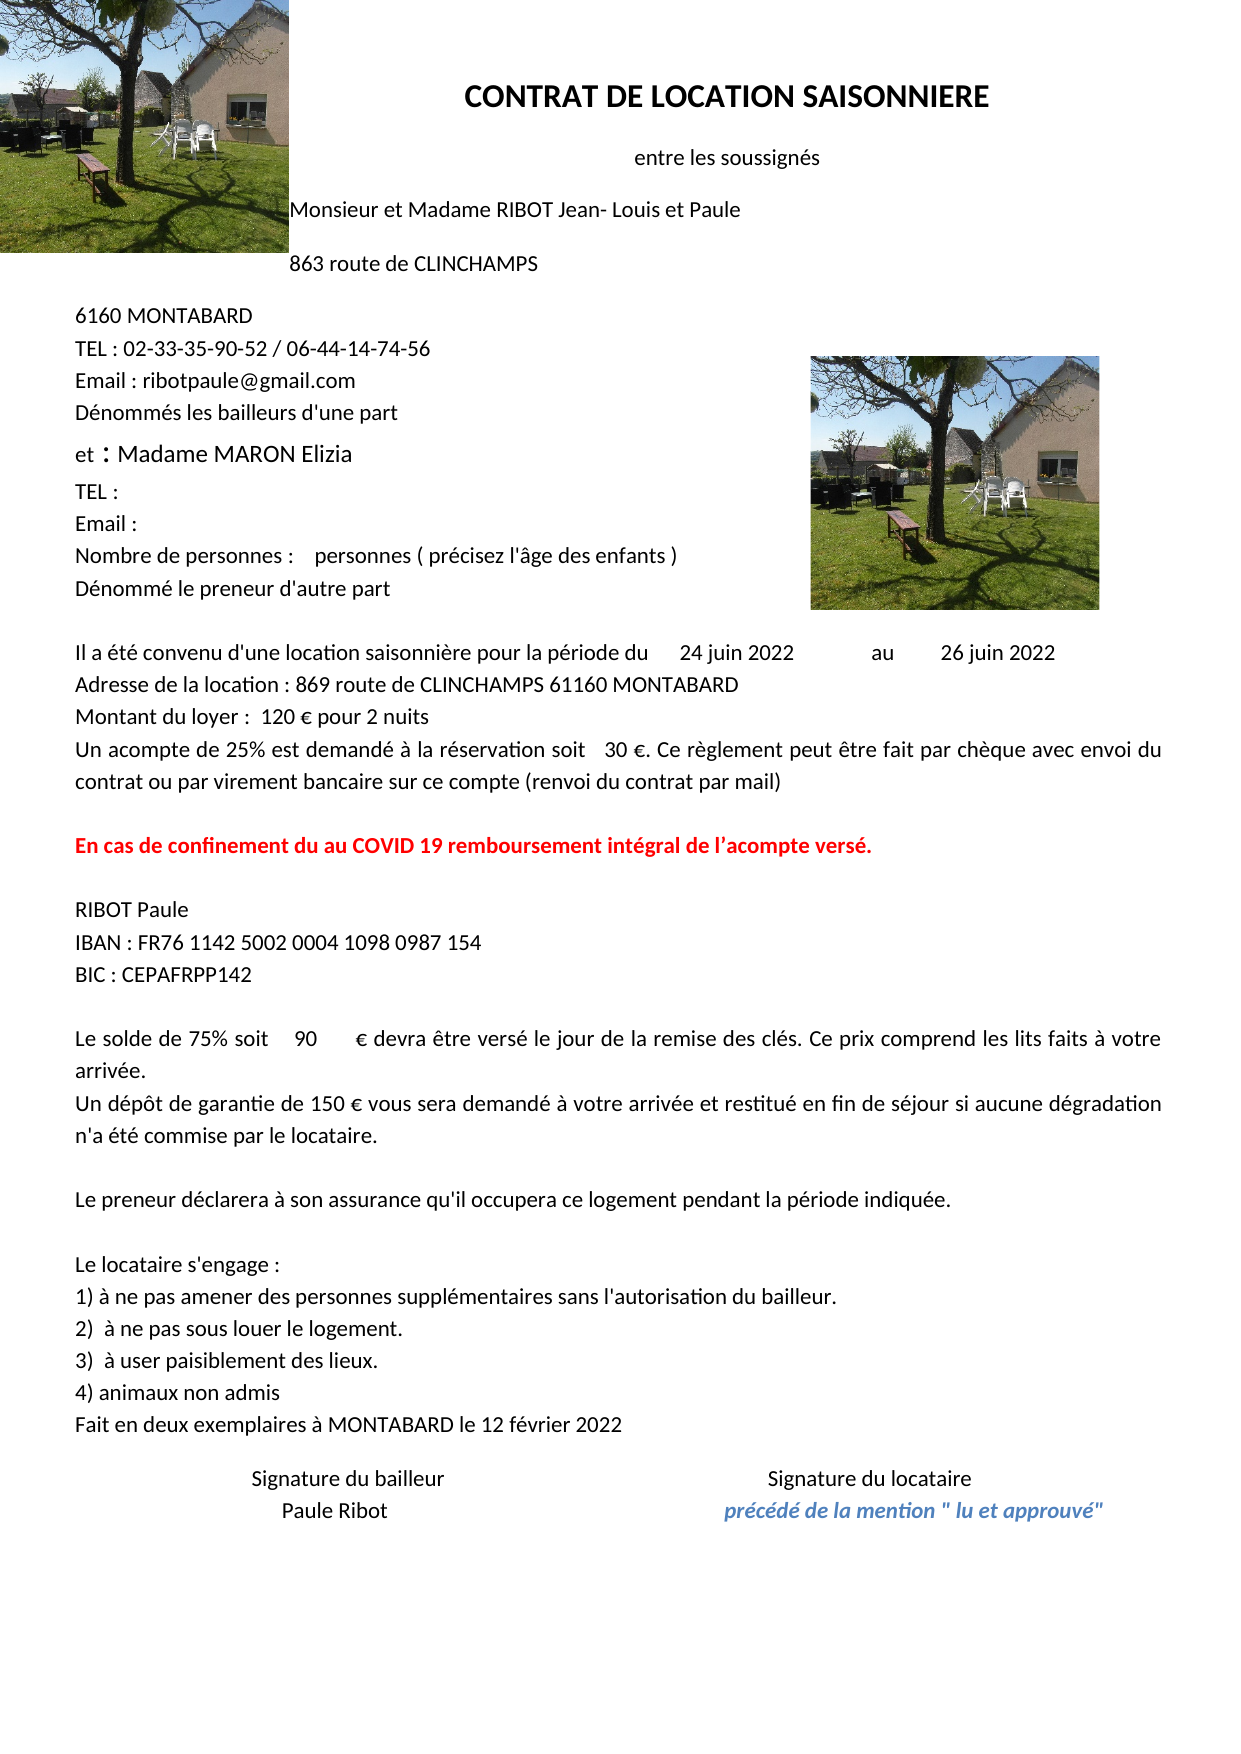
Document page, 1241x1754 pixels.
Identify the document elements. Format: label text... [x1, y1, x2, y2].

text 4) animaux non admis [75, 1378, 1165, 1406]
text Montant du loyer : 120 € pour 2 nuits [75, 702, 1165, 731]
text Email : ribotpaule@gmail.com [75, 366, 810, 394]
text Adresse de la location : 869 route de CLINCHAMPS 61160 MONTABARD [75, 670, 1165, 698]
text [1100, 542, 1165, 569]
text TEL : [75, 477, 810, 505]
text 3) à user paisiblement des lieux. [75, 1346, 1165, 1374]
text Signature du bailleur Signature du locataire Paule Ribot précédé de la mention " lu et approuvé" [75, 1464, 1165, 1524]
text Dénommés les bailleurs d'une part [75, 398, 810, 426]
text BIC : CEPAFRPP142 [75, 960, 1165, 988]
text 863 route de CLINCHAMPS [75, 249, 1165, 277]
text Dénommé le preneur d'autre part [75, 574, 810, 602]
text Fait en deux exemplaires à MONTABARD le 12 février 2022 [75, 1411, 1165, 1439]
text En cas de confinement du au COVID 19 remboursement intégral de l’acompte versé. [75, 831, 1165, 859]
text Le locataire s'engage : [75, 1250, 1165, 1278]
text 2) à ne pas sous louer le logement. [75, 1314, 1165, 1342]
picture [0, 0, 289, 253]
text Monsieur et Madame RIBOT Jean- Louis et Paule [289, 196, 1165, 224]
text 1) à ne pas amener des personnes supplémentaires sans l'autorisation du bailleur. [75, 1282, 1165, 1310]
text [1100, 366, 1165, 394]
text TEL : 02-33-35-90-52 / 06-44-14-74-56 [75, 334, 1165, 362]
text Nombre de personnes : personnes ( précisez l'âge des enfants ) [75, 542, 810, 569]
text Email : [75, 509, 810, 537]
text Le solde de 75% soit 90 € devra être versé le jour de la remise des clés. Ce prix comprend les lits faits à votre arrivée. [75, 1024, 1165, 1084]
text [1100, 430, 1165, 471]
text [1100, 477, 1165, 505]
text Un acompte de 25% est demandé à la réservation soit 30 €. Ce règlement peut être fait par chèque avec envoi du contrat ou par virement bancaire sur ce compte (renvoi du contrat par mail) [75, 735, 1165, 795]
text entre les soussignés [289, 143, 1165, 171]
text [1100, 509, 1165, 537]
text RIBOT Paule [75, 896, 1165, 924]
text et : Madame MARON Elizia [75, 430, 810, 471]
text [1100, 398, 1165, 426]
text CONTRAT DE LOCATION SAISONNIERE [289, 75, 1165, 116]
text 6160 MONTABARD [75, 302, 1165, 330]
text Un dépôt de garantie de 150 € vous sera demandé à votre arrivée et restitué en fin de séjour si aucune dégradation n'a été commise par le locataire. [75, 1089, 1165, 1149]
text Le preneur déclarera à son assurance qu'il occupera ce logement pendant la période indiquée. [75, 1185, 1165, 1213]
text [1100, 574, 1165, 602]
text IBAN : FR76 1142 5002 0004 1098 0987 154 [75, 928, 1165, 956]
picture [810, 356, 1100, 610]
text Il a été convenu d'une location saisonnière pour la période du 24 juin 2022 au 26 juin 2022 [75, 638, 1165, 666]
